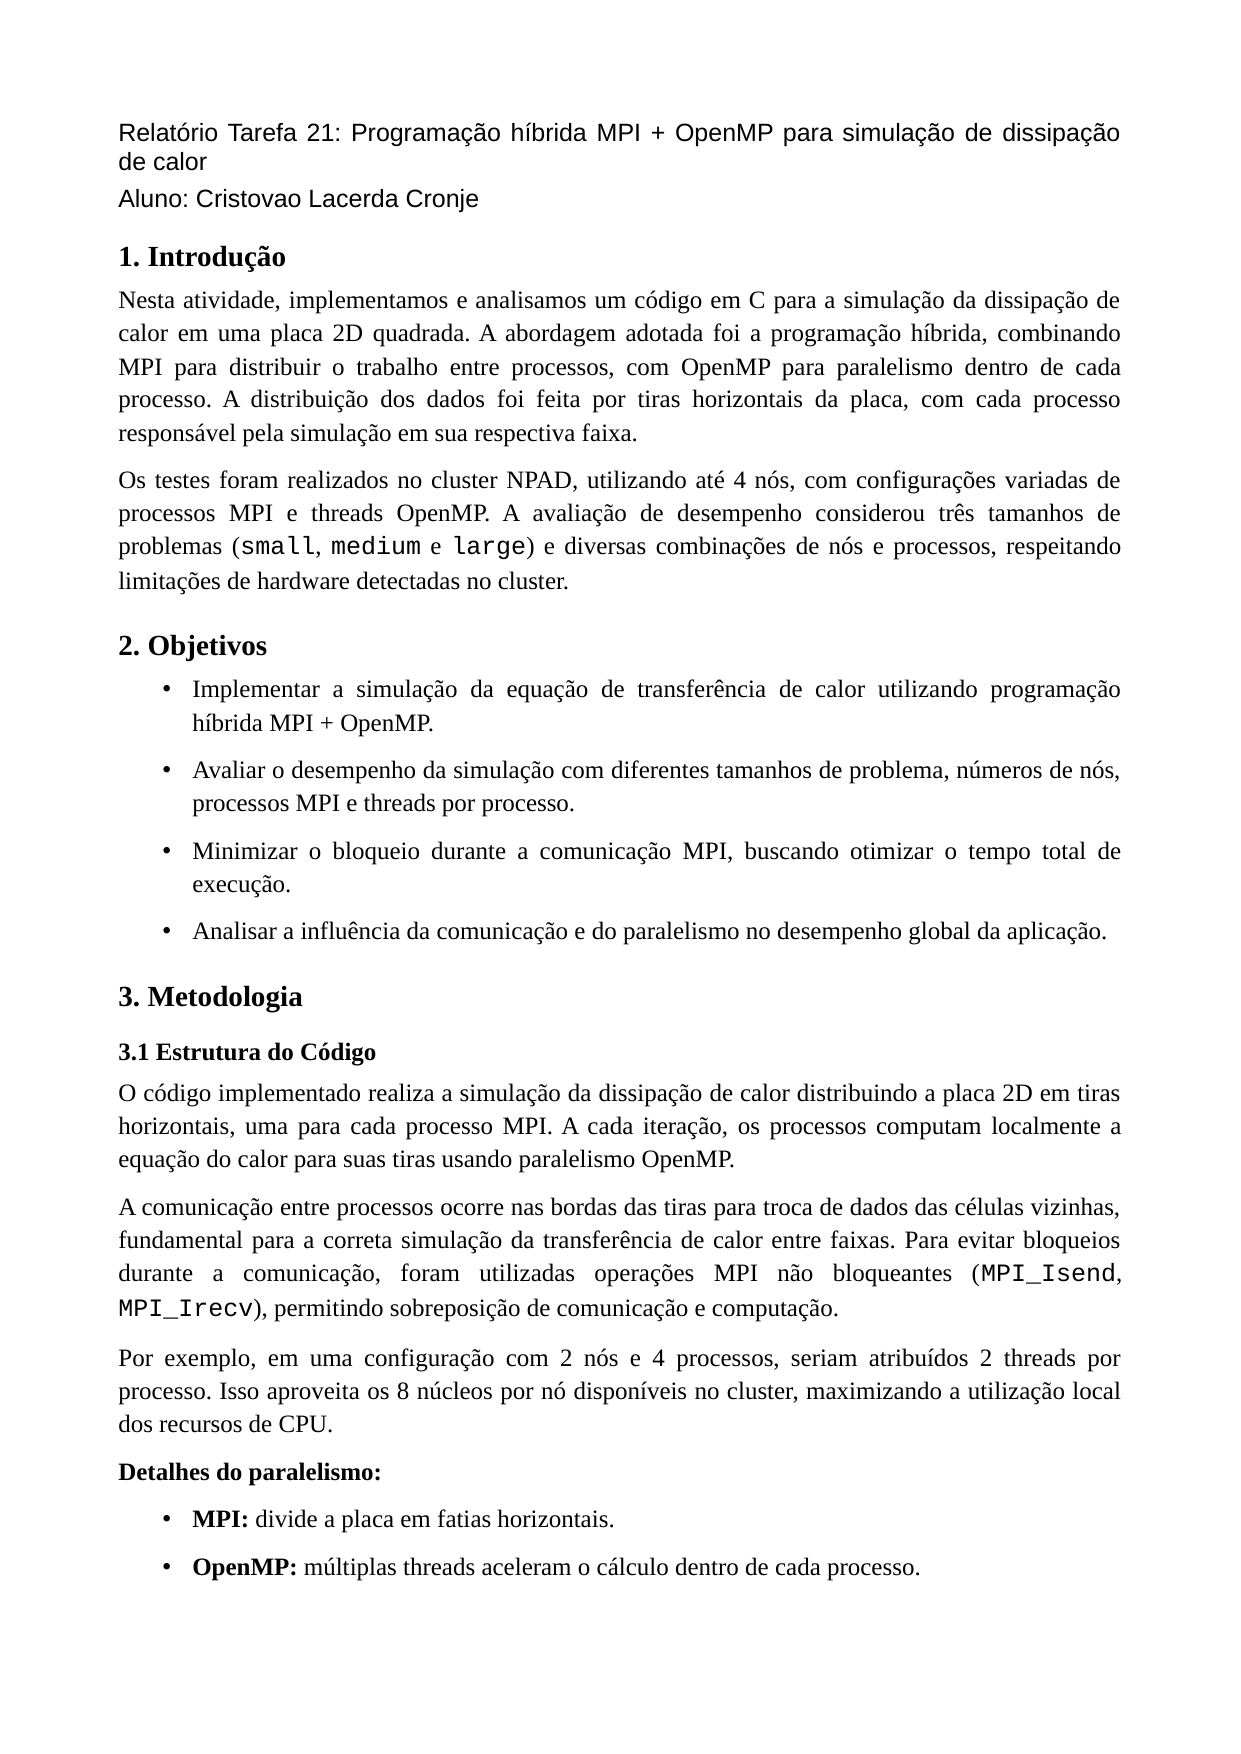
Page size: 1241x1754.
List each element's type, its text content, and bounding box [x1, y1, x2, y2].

list Avaliar o desempenho da simulação com diferentes tamanhos de problema, números de nós, processos MPI e threads por processo. [162, 755, 1122, 817]
list MPI: divide a placa em fatias horizontais. [162, 1504, 1122, 1533]
subtitle 2. Objetivos [118, 628, 1122, 662]
list Analisar a influência da comunicação e do paralelismo no desempenho global da aplicação. [162, 916, 1122, 945]
text Detalhes do paralelismo: [118, 1457, 1122, 1486]
list Implementar a simulação da equação de transferência de calor utilizando programação híbrida MPI + OpenMP. [162, 674, 1122, 736]
subtitle 3. Metodologia [118, 979, 1122, 1012]
subtitle Relatório Tarefa 21: Programação híbrida MPI + OpenMP para simulação de dissipação de calor [118, 118, 1122, 176]
text Por exemplo, em uma configuração com 2 nós e 4 processos, seriam atribuídos 2 threads por processo. Isso aproveita os 8 núcleos por nó disponíveis no cluster, maximizando a utilização local dos recursos de CPU. [118, 1343, 1122, 1438]
text Os testes foram realizados no cluster NPAD, utilizando até 4 nós, com configurações variadas de processos MPI e threads OpenMP. A avaliação de desempenho considerou três tamanhos de problemas (small, medium e large) e diversas combinações de nós e processos, respeitando limitações de hardware detectadas no cluster. [118, 465, 1122, 595]
text O código implementado realiza a simulação da dissipação de calor distribuindo a placa 2D em tiras horizontais, uma para cada processo MPI. A cada iteração, os processos computam localmente a equação do calor para suas tiras usando paralelismo OpenMP. [118, 1078, 1122, 1173]
text Aluno: Cristovao Lacerda Cronje [118, 184, 1122, 212]
subtitle 3.1 Estrutura do Código [118, 1037, 1122, 1066]
list Minimizar o bloqueio durante a comunicação MPI, buscando otimizar o tempo total de execução. [162, 836, 1122, 898]
list OpenMP: múltiplas threads aceleram o cálculo dentro de cada processo. [162, 1552, 1122, 1581]
text Nesta atividade, implementamos e analisamos um código em C para a simulação da dissipação de calor em uma placa 2D quadrada. A abordagem adotada foi a programação híbrida, combinando MPI para distribuir o trabalho entre processos, com OpenMP para paralelismo dentro de cada processo. A distribuição dos dados foi feita por tiras horizontais da placa, com cada processo responsável pela simulação em sua respectiva faixa. [118, 286, 1122, 446]
text A comunicação entre processos ocorre nas bordas das tiras para troca de dados das células vizinhas, fundamental para a correta simulação da transferência de calor entre faixas. Para evitar bloqueios durante a comunicação, foram utilizadas operações MPI não bloqueantes (MPI_Isend, MPI_Irecv), permitindo sobreposição de comunicação e computação. [118, 1192, 1122, 1324]
subtitle 1. Introdução [118, 239, 1122, 273]
